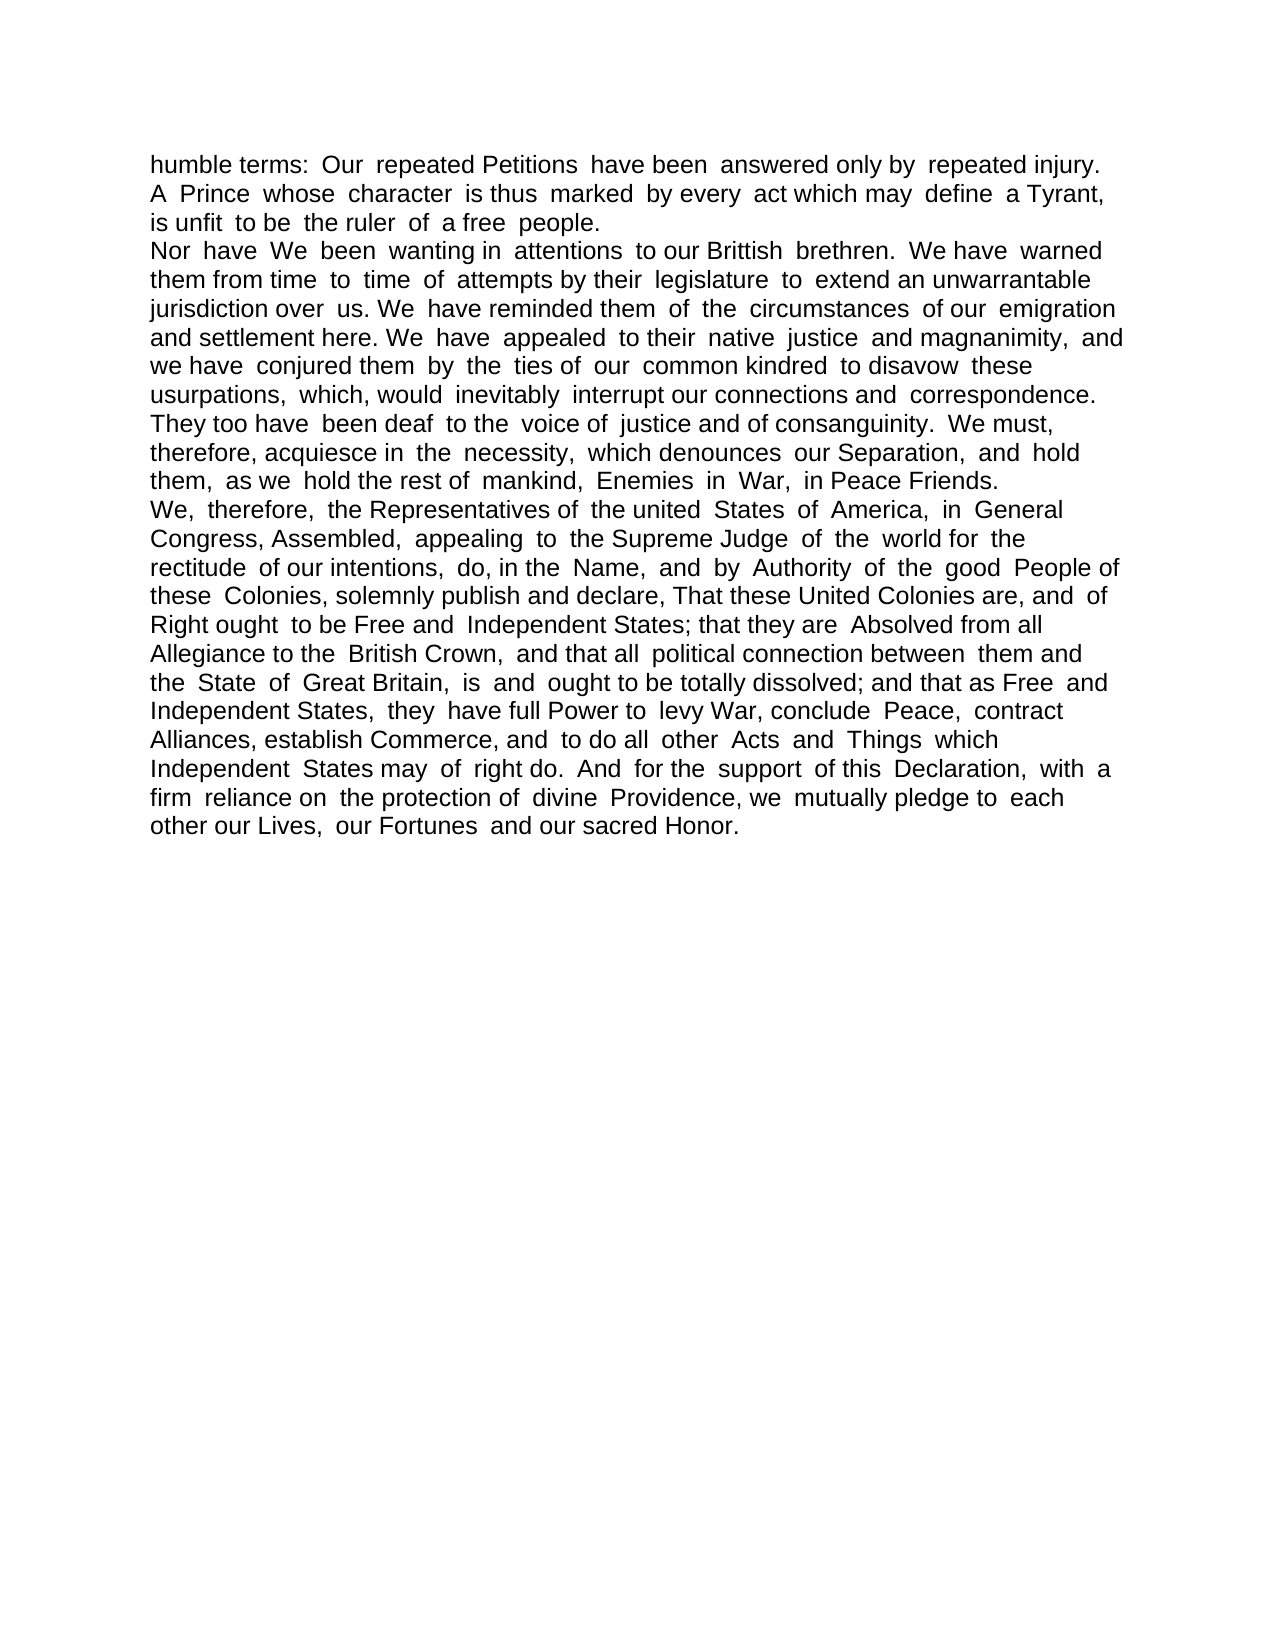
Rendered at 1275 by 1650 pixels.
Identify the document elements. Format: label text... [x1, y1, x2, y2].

text We, therefore, the Representatives of the united States of America, in General Congress, Assembled, appealing to the Supreme Judge of the world for the rectitude of our intentions, do, in the Name, and by Authority of the good People of these Colonies, solemnly publish and declare, That these United Colonies are, and of Right ought to be Free and Independent States; that they are Absolved from all Allegiance to the British Crown, and that all political connection between them and the State of Great Britain, is and ought to be totally dissolved; and that as Free and Independent States, they have full Power to levy War, conclude Peace, contract Alliances, establish Commerce, and to do all other Acts and Things which Independent States may of right do. And for the support of this Declaration, with a firm reliance on the protection of divine Providence, we mutually pledge to each other our Lives, our Fortunes and our sacred Honor. [150, 495, 1125, 840]
text Nor have We been wanting in attentions to our Brittish brethren. We have warned them from time to time of attempts by their legislature to extend an unwarrantable jurisdiction over us. We have reminded them of the circumstances of our emigration and settlement here. We have appealed to their native justice and magnanimity, and we have conjured them by the ties of our common kindred to disavow these usurpations, which, would inevitably interrupt our connections and correspondence. They too have been deaf to the voice of justice and of consanguinity. We must, therefore, acquiesce in the necessity, which denounces our Separation, and hold them, as we hold the rest of mankind, Enemies in War, in Peace Friends. [150, 236, 1125, 495]
text humble terms: Our repeated Petitions have been answered only by repeated injury. A Prince whose character is thus marked by every act which may define a Tyrant, is unfit to be the ruler of a free people. [150, 150, 1125, 236]
